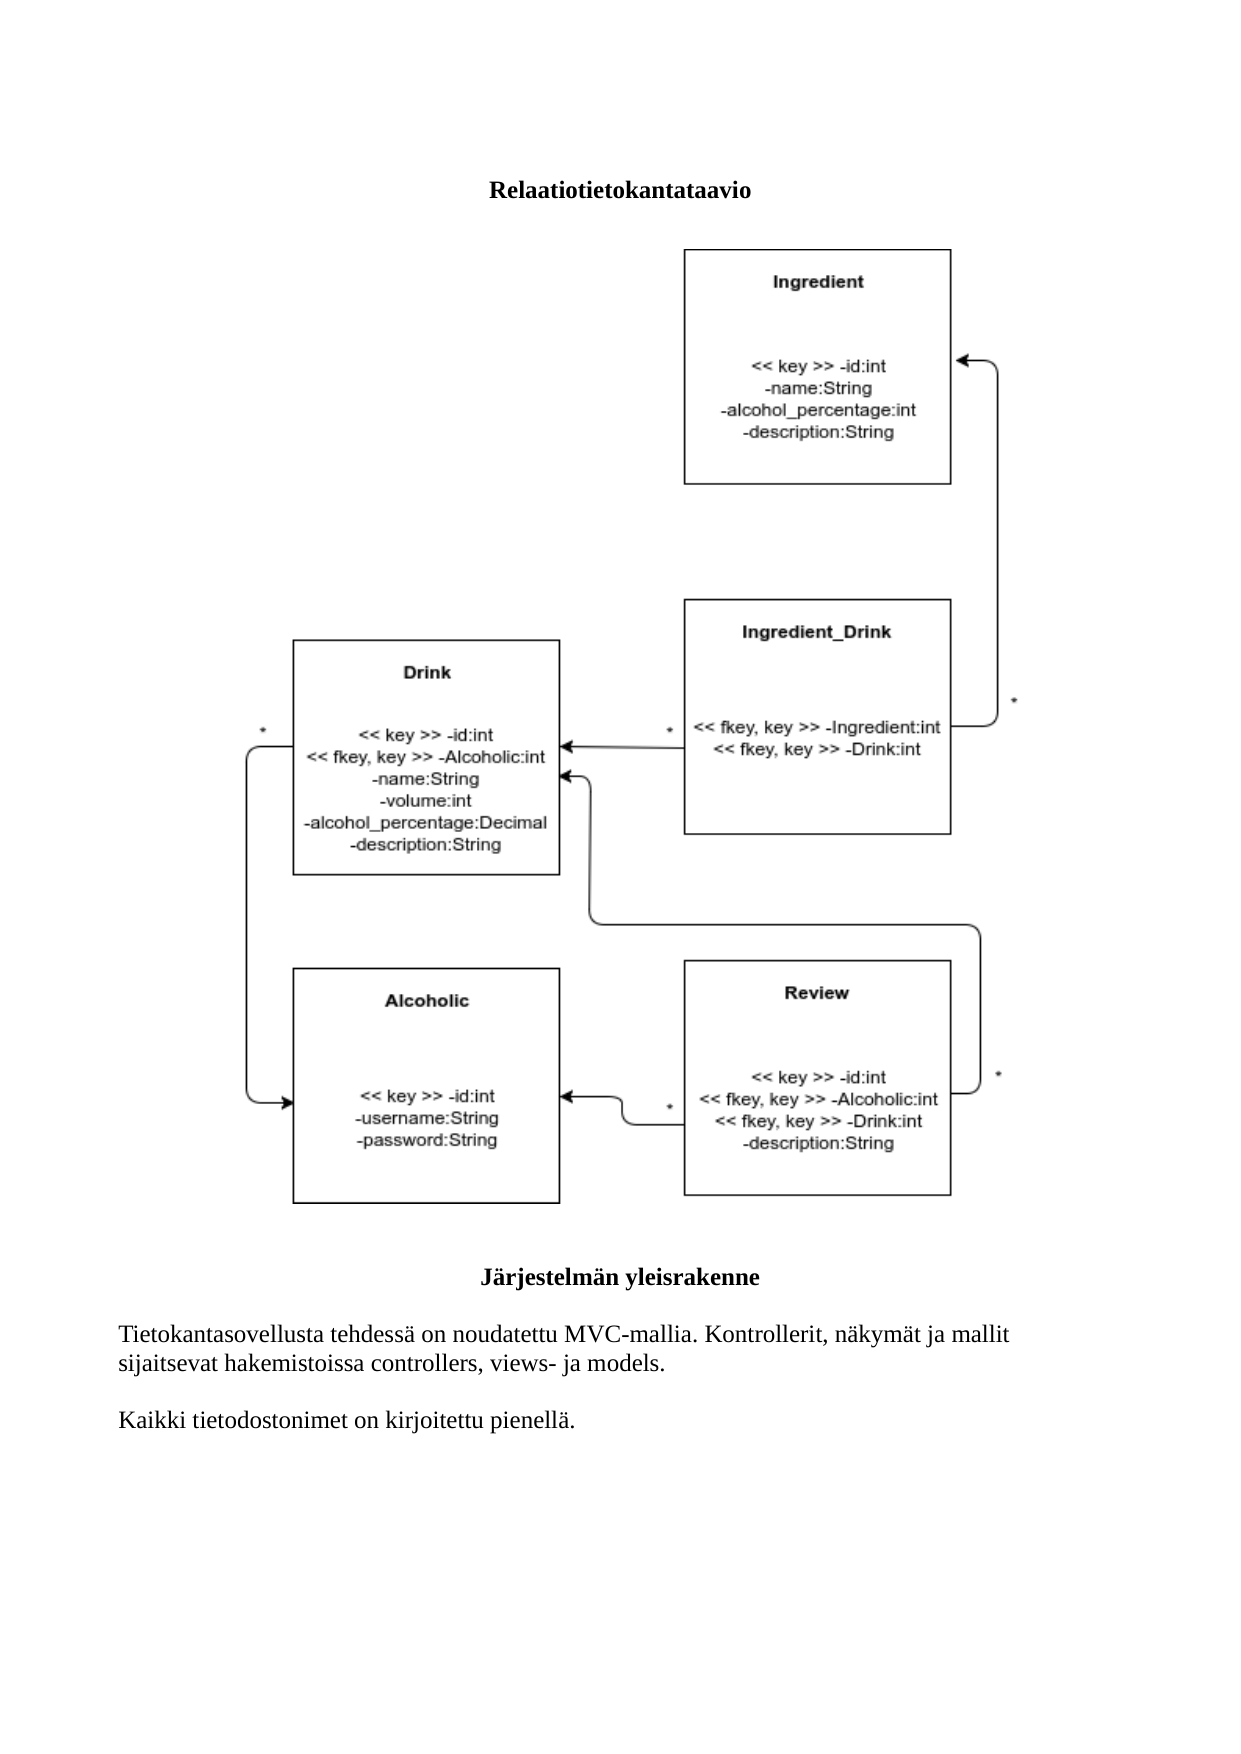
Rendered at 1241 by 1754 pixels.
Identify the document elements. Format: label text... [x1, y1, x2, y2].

text Kaikki tietodostonimet on kirjoitettu pienellä. [118, 1405, 1122, 1434]
picture [235, 249, 1030, 1204]
text Järjestelmän yleisrakenne [118, 1262, 1122, 1290]
text Relaatiotietokantataavio [118, 176, 1122, 204]
text Tietokantasovellusta tehdessä on noudatettu MVC-mallia. Kontrollerit, näkymät ja mallit sijaitsevat hakemistoissa controllers, views- ja models. [118, 1319, 1122, 1377]
